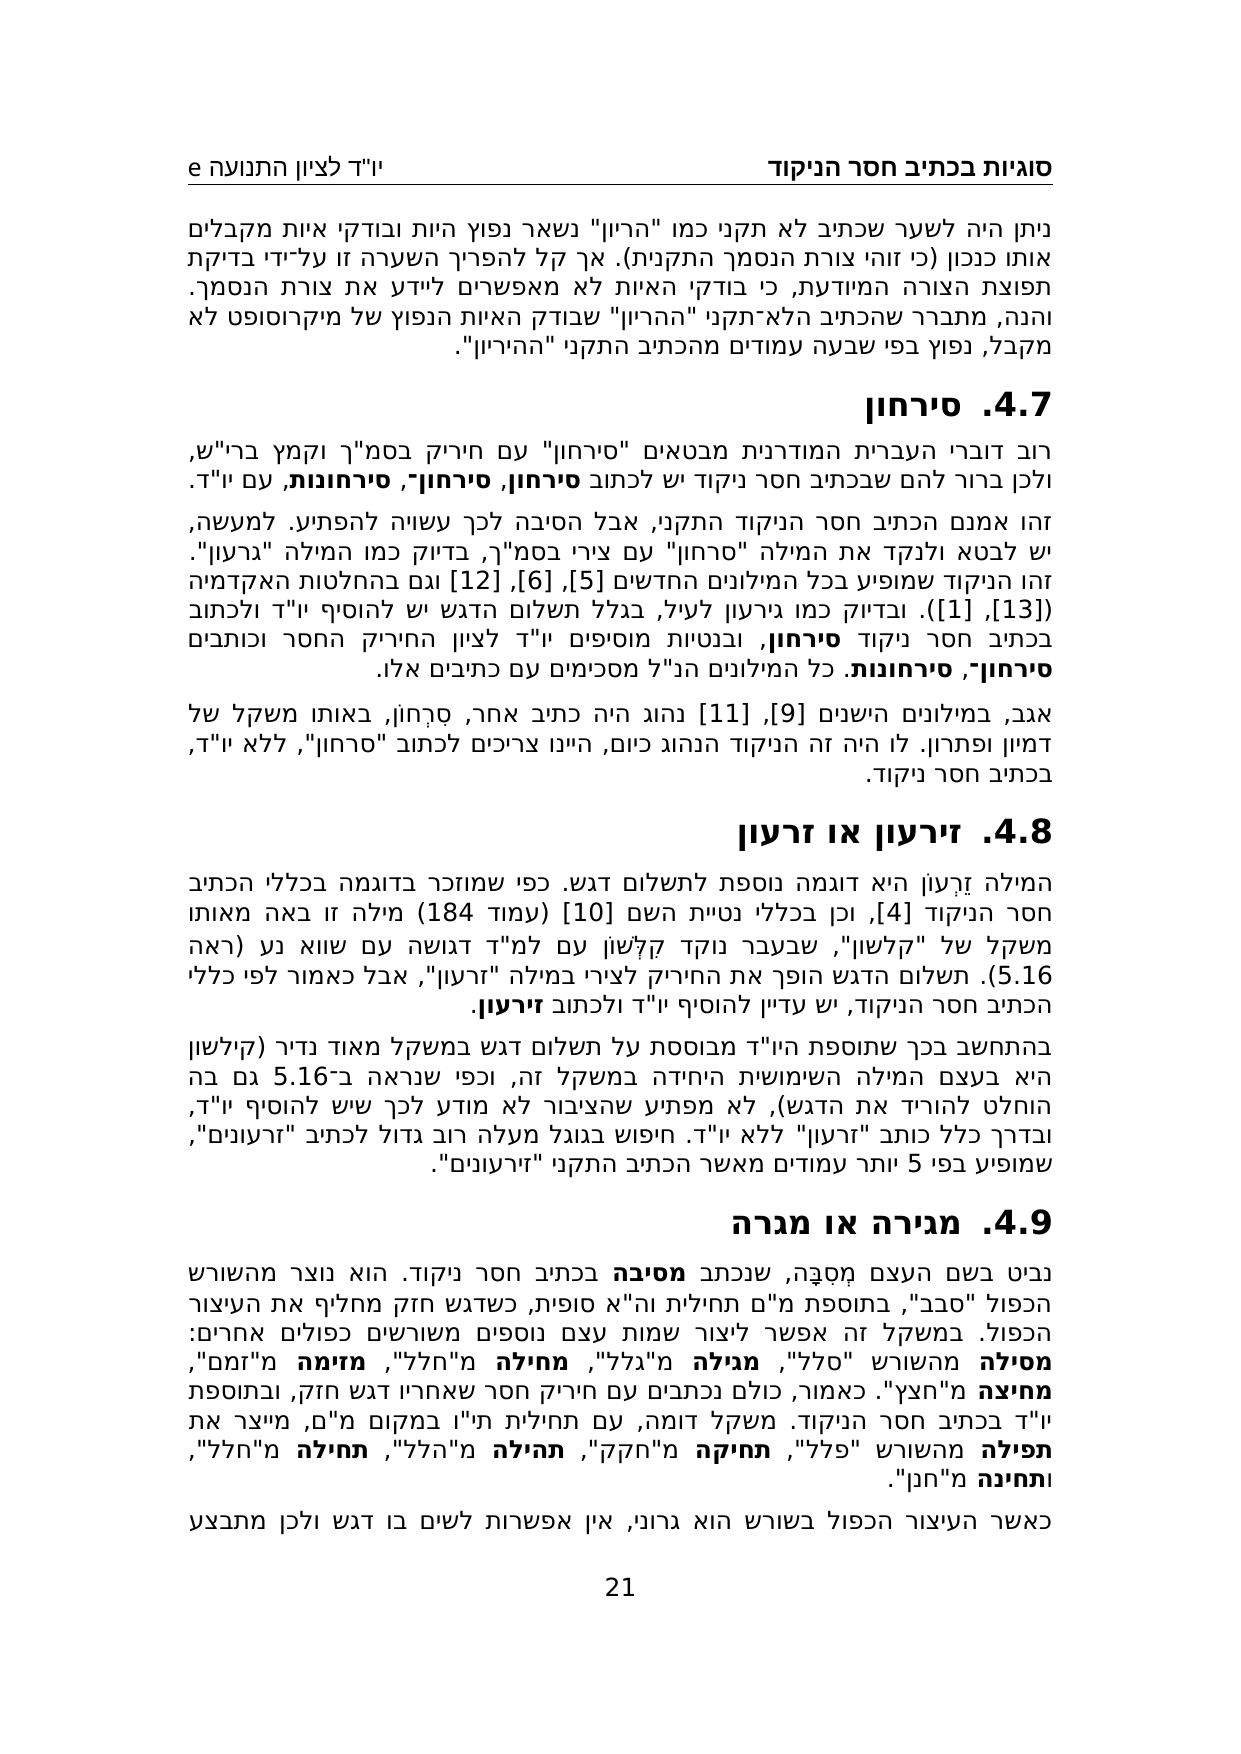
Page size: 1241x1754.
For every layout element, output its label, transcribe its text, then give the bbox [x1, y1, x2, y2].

subtitle סירחון [187, 385, 1053, 424]
text כאשר העיצור הכפול בשורש הוא גרוני, אין אפשרות לשים בו דגש ולכן מתבצע [187, 1506, 1053, 1535]
text זהו אמנם הכתיב חסר הניקוד התקני, אבל הסיבה לכך עשויה להפתיע. למעשה, יש לבטא ולנקד את המילה "סרחון" עם צירי בסמ"ך, בדיוק כמו המילה "גרעון". זהו הניקוד שמופיע בכל המילונים החדשים [5], [6], [12] וגם בהחלטות האקדמיה ([13], [1]). ובדיוק כמו גירעון לעיל, בגלל תשלום הדגש יש להוסיף יו"ד ולכתוב בכתיב חסר ניקוד סירחון, ובנטיות מוסיפים יו"ד לציון החיריק החסר וכותבים סירחון־, סירחונות. כל המילונים הנ"ל מסכימים עם כתיבים אלו. [187, 507, 1053, 683]
text בהתחשב בכך שתוספת היו"ד מבוססת על תשלום דגש במשקל מאוד נדיר (קילשון היא בעצם המילה השימושית היחידה במשקל זה, וכפי שנראה ב־5.16 גם בה הוחלט להוריד את הדגש), לא מפתיע שהציבור לא מודע לכך שיש להוסיף יו"ד, ובדרך כלל כותב "זרעון" ללא יו"ד. חיפוש בגוגל מעלה רוב גדול לכתיב "זרעונים", שמופיע בפי 5 יותר עמודים מאשר הכתיב התקני "זירעונים". [187, 1032, 1053, 1179]
text אגב, במילונים הישנים [9], [11] נהוג היה כתיב אחר, סִרְחוֹן, באותו משקל של דמיון ופתרון. לו היה זה הניקוד הנהוג כיום, היינו צריכים לכתוב "סרחון", ללא יו"ד, בכתיב חסר ניקוד. [187, 696, 1053, 788]
subtitle זירעון או זרעון [187, 813, 1053, 852]
text המילה זֵרְעוֹן היא דוגמה נוספת לתשלום דגש. כפי שמוזכר בדוגמה בכללי הכתיב חסר הניקוד [4], וכן בכללי נטיית השם [10] (עמוד 184) מילה זו באה מאותו משקל של "קלשון", שבעבר נוקד קִלְּשׁוֹן עם למ"ד דגושה עם שווא נע (ראה 5.16). תשלום הדגש הופך את החיריק לצירי במילה "זרעון", אבל כאמור לפי כללי הכתיב חסר הניקוד, יש עדיין להוסיף יו"ד ולכתוב זירעון. [187, 864, 1053, 1020]
subtitle מגירה או מגרה [187, 1204, 1053, 1242]
text נביט בשם העצם מְסִבָּה, שנכתב מסיבה בכתיב חסר ניקוד. הוא נוצר מהשורש הכפול "סבב", בתוספת מ"ם תחילית וה"א סופית, כשדגש חזק מחליף את העיצור הכפול. במשקל זה אפשר ליצור שמות עצם נוספים משורשים כפולים אחרים: מסילה מהשורש "סלל", מגילה מ"גלל", מחילה מ"חלל", מזימה מ"זמם", מחיצה מ"חצץ". כאמור, כולם נכתבים עם חיריק חסר שאחריו דגש חזק, ובתוספת יו"ד בכתיב חסר הניקוד. משקל דומה, עם תחילית תי"ו במקום מ"ם, מייצר את תפילה מהשורש "פלל", תחיקה מ"חקק", תהילה מ"הלל", תחילה מ"חלל", ותחינה מ"חנן". [187, 1255, 1053, 1494]
text ניתן היה לשער שכתיב לא תקני כמו "הריון" נשאר נפוץ היות ובודקי איות מקבלים אותו כנכון (כי זוהי צורת הנסמך התקנית). אך קל להפריך השערה זו על־ידי בדיקת תפוצת הצורה המיודעת, כי בודקי האיות לא מאפשרים ליידע את צורת הנסמך. והנה, מתברר שהכתיב הלא־תקני "ההריון" שבודק האיות הנפוץ של מיקרוסופט לא מקבל, נפוץ בפי שבעה עמודים מהכתיב התקני "ההיריון". [187, 214, 1053, 360]
text רוב דוברי העברית המודרנית מבטאים "סירחון" עם חיריק בסמ"ך וקמץ ברי"ש, ולכן ברור להם שבכתיב חסר ניקוד יש לכתוב סירחון, סירחון־, סירחונות, עם יו"ד. [187, 436, 1053, 495]
